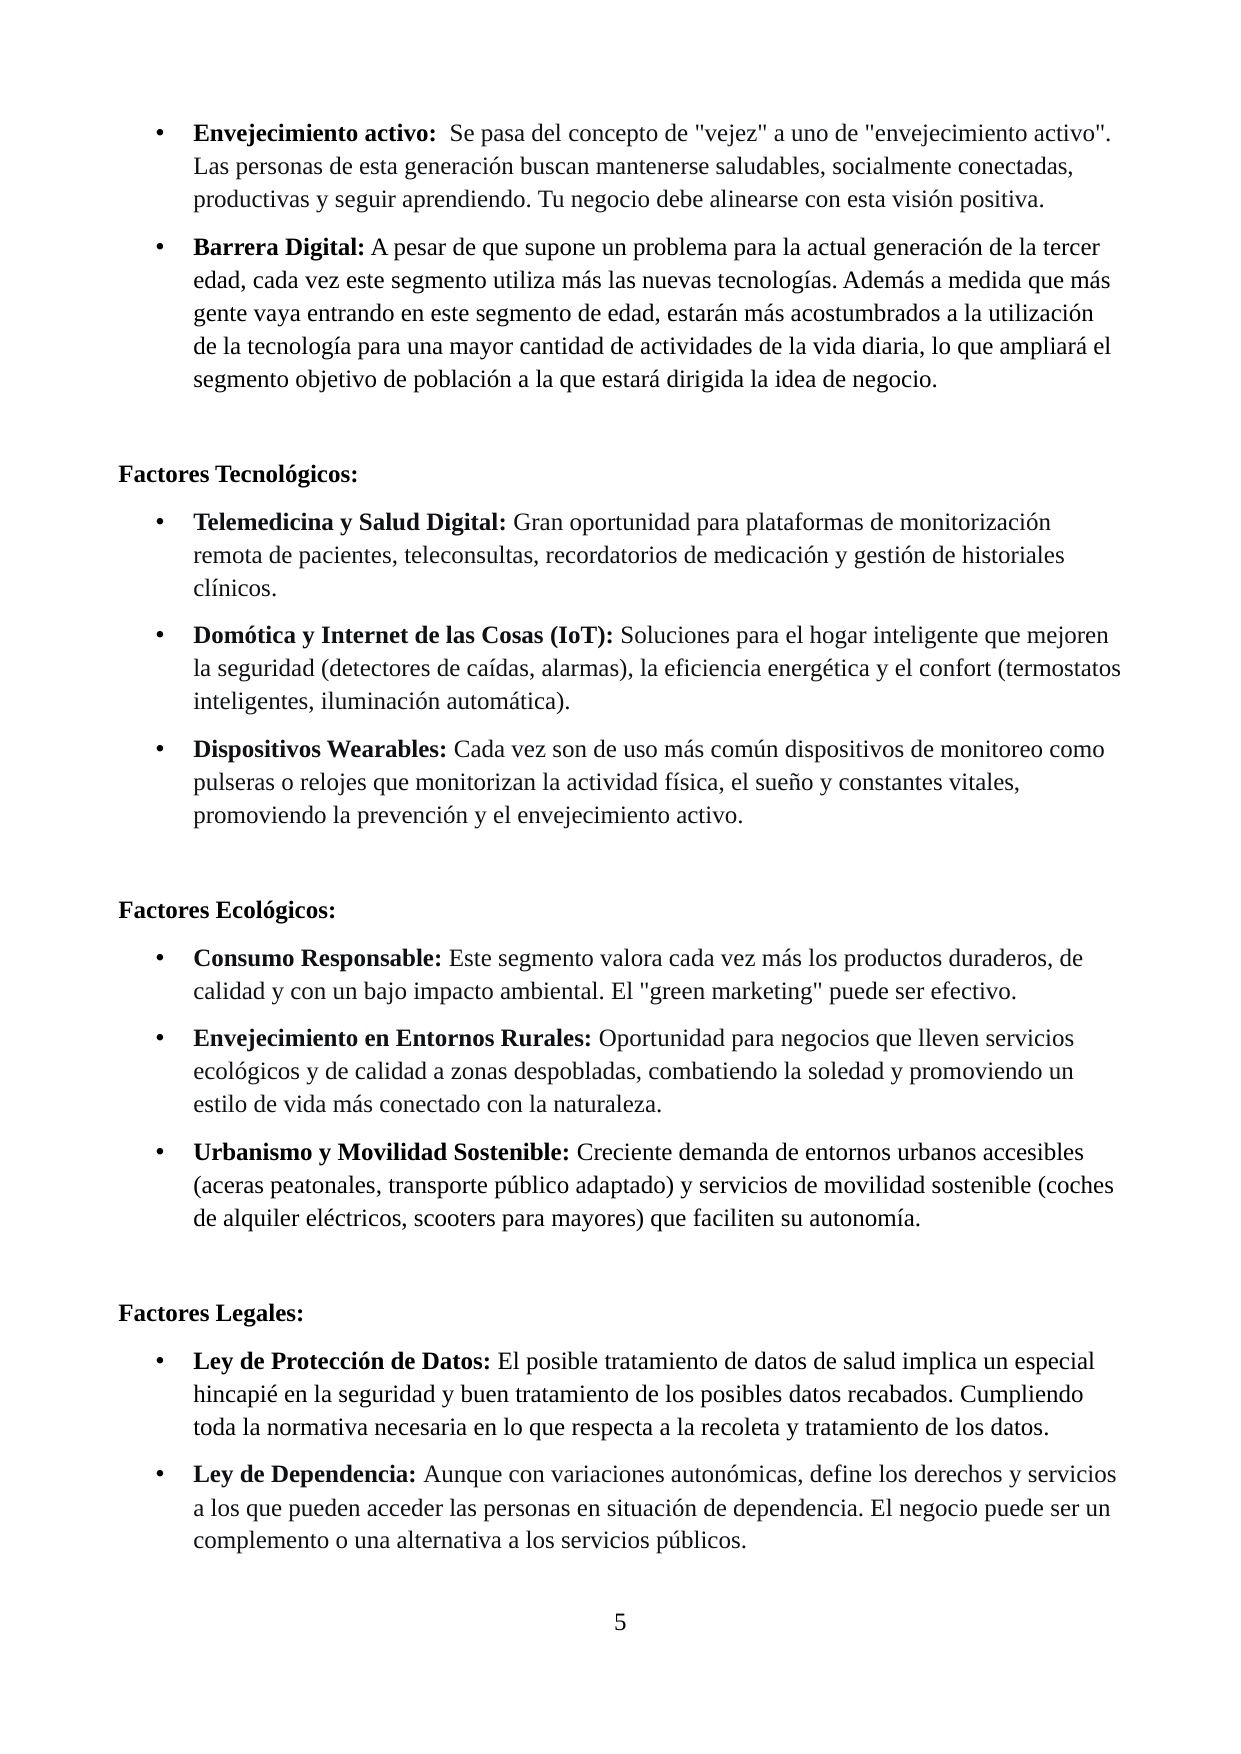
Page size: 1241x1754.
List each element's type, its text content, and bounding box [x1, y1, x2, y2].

list Consumo Responsable: Este segmento valora cada vez más los productos duraderos, de calidad y con un bajo impacto ambiental. El "green marketing" puede ser efectivo. [156, 943, 1122, 1004]
list Ley de Protección de Datos: El posible tratamiento de datos de salud implica un especial hincapié en la seguridad y buen tratamiento de los posibles datos recabados. Cumpliendo toda la normativa necesaria en lo que respecta a la recoleta y tratamiento de los datos. [156, 1346, 1122, 1441]
list Telemedicina y Salud Digital: Gran oportunidad para plataformas de monitorización remota de pacientes, teleconsultas, recordatorios de medicación y gestión de historiales clínicos. [156, 507, 1122, 601]
list Barrera Digital: A pesar de que supone un problema para la actual generación de la tercer edad, cada vez este segmento utiliza más las nuevas tecnologías. Además a medida que más gente vaya entrando en este segmento de edad, estarán más acostumbrados a la utilización de la tecnología para una mayor cantidad de actividades de la vida diaria, lo que ampliará el segmento objetivo de población a la que estará dirigida la idea de negocio. [156, 232, 1122, 393]
list Envejecimiento activo: Se pasa del concepto de "vejez" a uno de "envejecimiento activo". Las personas de esta generación buscan mantenerse saludables, socialmente conectadas, productivas y seguir aprendiendo. Tu negocio debe alinearse con esta visión positiva. [156, 118, 1122, 213]
text Factores Legales: [118, 1298, 1122, 1327]
list Ley de Dependencia: Aunque con variaciones autonómicas, define los derechos y servicios a los que pueden acceder las personas en situación de dependencia. El negocio puede ser un complemento o una alternativa a los servicios públicos. [156, 1459, 1122, 1554]
text Factores Ecológicos: [118, 895, 1122, 924]
list Envejecimiento en Entornos Rurales: Oportunidad para negocios que lleven servicios ecológicos y de calidad a zonas despobladas, combatiendo la soledad y promoviendo un estilo de vida más conectado con la naturaleza. [156, 1023, 1122, 1118]
list Domótica y Internet de las Cosas (IoT): Soluciones para el hogar inteligente que mejoren la seguridad (detectores de caídas, alarmas), la eficiencia energética y el confort (termostatos inteligentes, iluminación automática). [156, 620, 1122, 715]
list Dispositivos Wearables: Cada vez son de uso más común dispositivos de monitoreo como pulseras o relojes que monitorizan la actividad física, el sueño y constantes vitales, promoviendo la prevención y el envejecimiento activo. [156, 734, 1122, 829]
list Urbanismo y Movilidad Sostenible: Creciente demanda de entornos urbanos accesibles (aceras peatonales, transporte público adaptado) y servicios de movilidad sostenible (coches de alquiler eléctricos, scooters para mayores) que faciliten su autonomía. [156, 1137, 1122, 1232]
text Factores Tecnológicos: [118, 459, 1122, 488]
